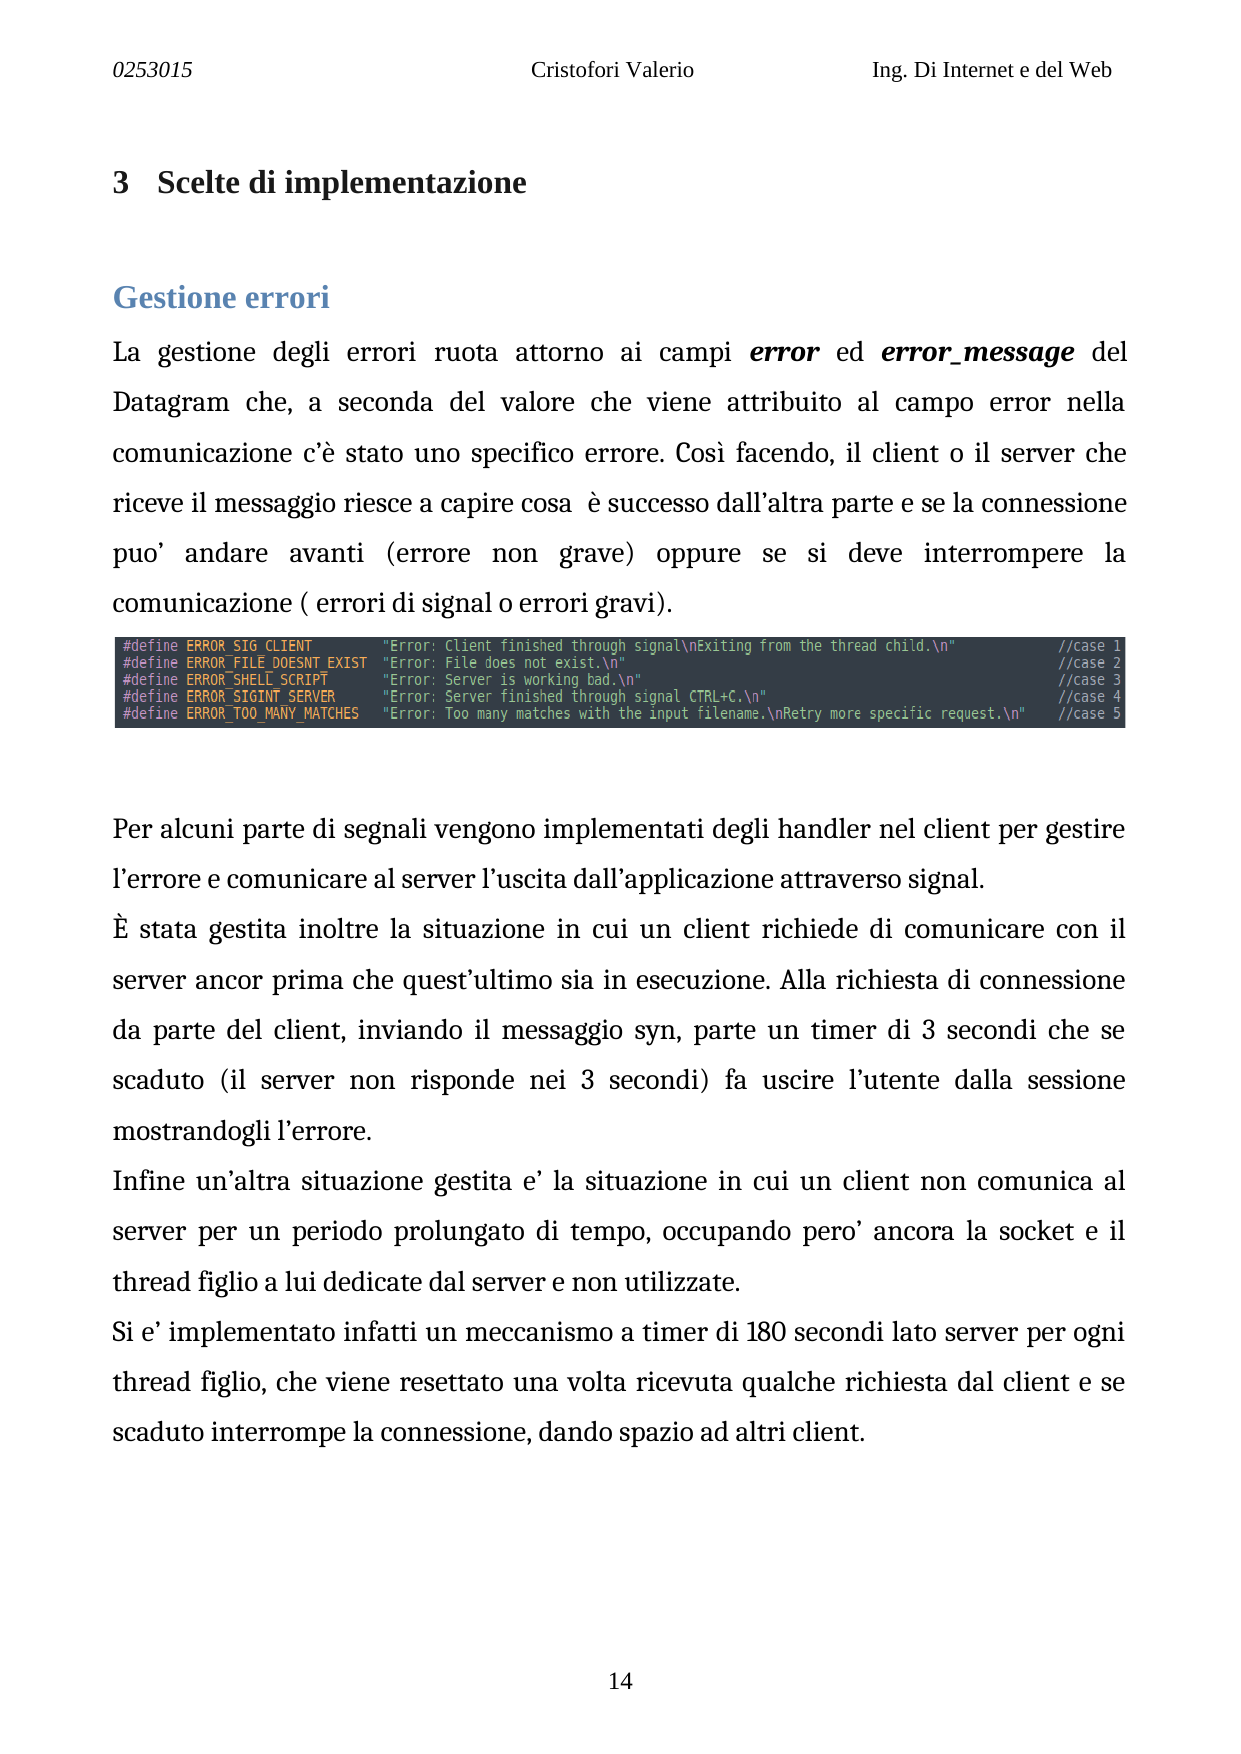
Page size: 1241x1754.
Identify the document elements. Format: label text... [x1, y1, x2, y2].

text Infine un’altra situazione gestita e’ la situazione in cui un client non comunica al server per un periodo prolungato di tempo, occupando pero’ ancora la socket e il thread figlio a lui dedicate dal server e non utilizzate. [112, 1164, 1128, 1298]
text Si e’ implementato infatti un meccanismo a timer di 180 secondi lato server per ogni thread figlio, che viene resettato una volta ricevuta qualche richiesta dal client e se scaduto interrompe la connessione, dando spazio ad altri client. [112, 1315, 1128, 1449]
text Per alcuni parte di segnali vengono implementati degli handler nel client per gestire l’errore e comunicare al server l’uscita dall’applicazione attraverso signal. [112, 812, 1128, 896]
text È stata gestita inoltre la situazione in cui un client richiede di comunicare con il server ancor prima che quest’ultimo sia in esecuzione. Alla richiesta di connessione da parte del client, inviando il messaggio syn, parte un timer di 3 secondi che se scaduto (il server non risponde nei 3 secondi) fa uscire l’utente dalla sessione mostrandogli l’errore. [112, 912, 1128, 1147]
subtitle Scelte di implementazione [112, 163, 1128, 201]
text Gestione errori [112, 278, 1128, 316]
text La gestione degli errori ruota attorno ai campi error ed error_message del Datagram che, a seconda del valore che viene attribuito al campo error nella comunicazione c’è stato uno specifico errore. Così facendo, il client o il server che riceve il messaggio riesce a capire cosa è successo dall’altra parte e se la connessione puo’ andare avanti (errore non grave) oppure se si deve interrompere la comunicazione ( errori di signal o errori gravi). [112, 335, 1128, 620]
picture [114, 637, 1126, 728]
